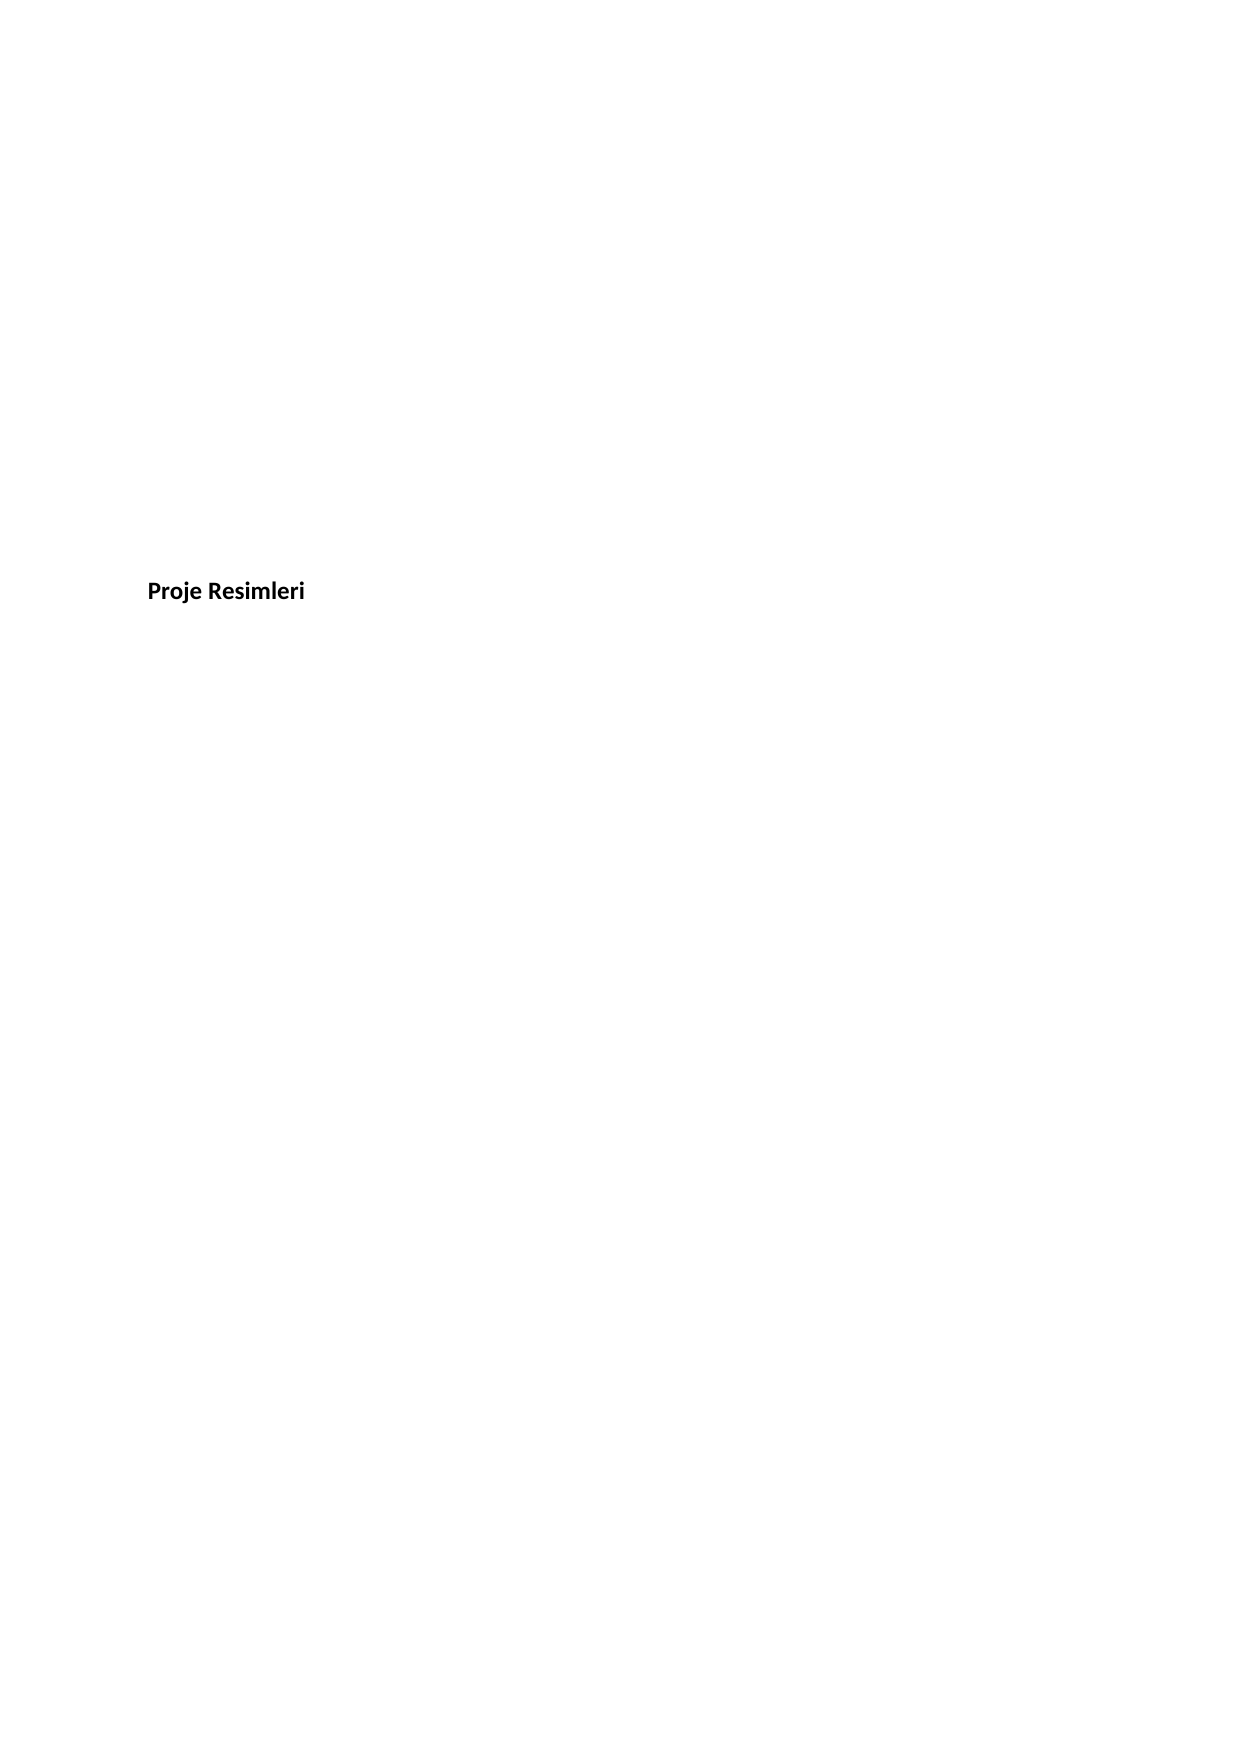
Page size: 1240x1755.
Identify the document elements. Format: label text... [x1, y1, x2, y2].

text Proje Resimleri [148, 575, 1092, 605]
